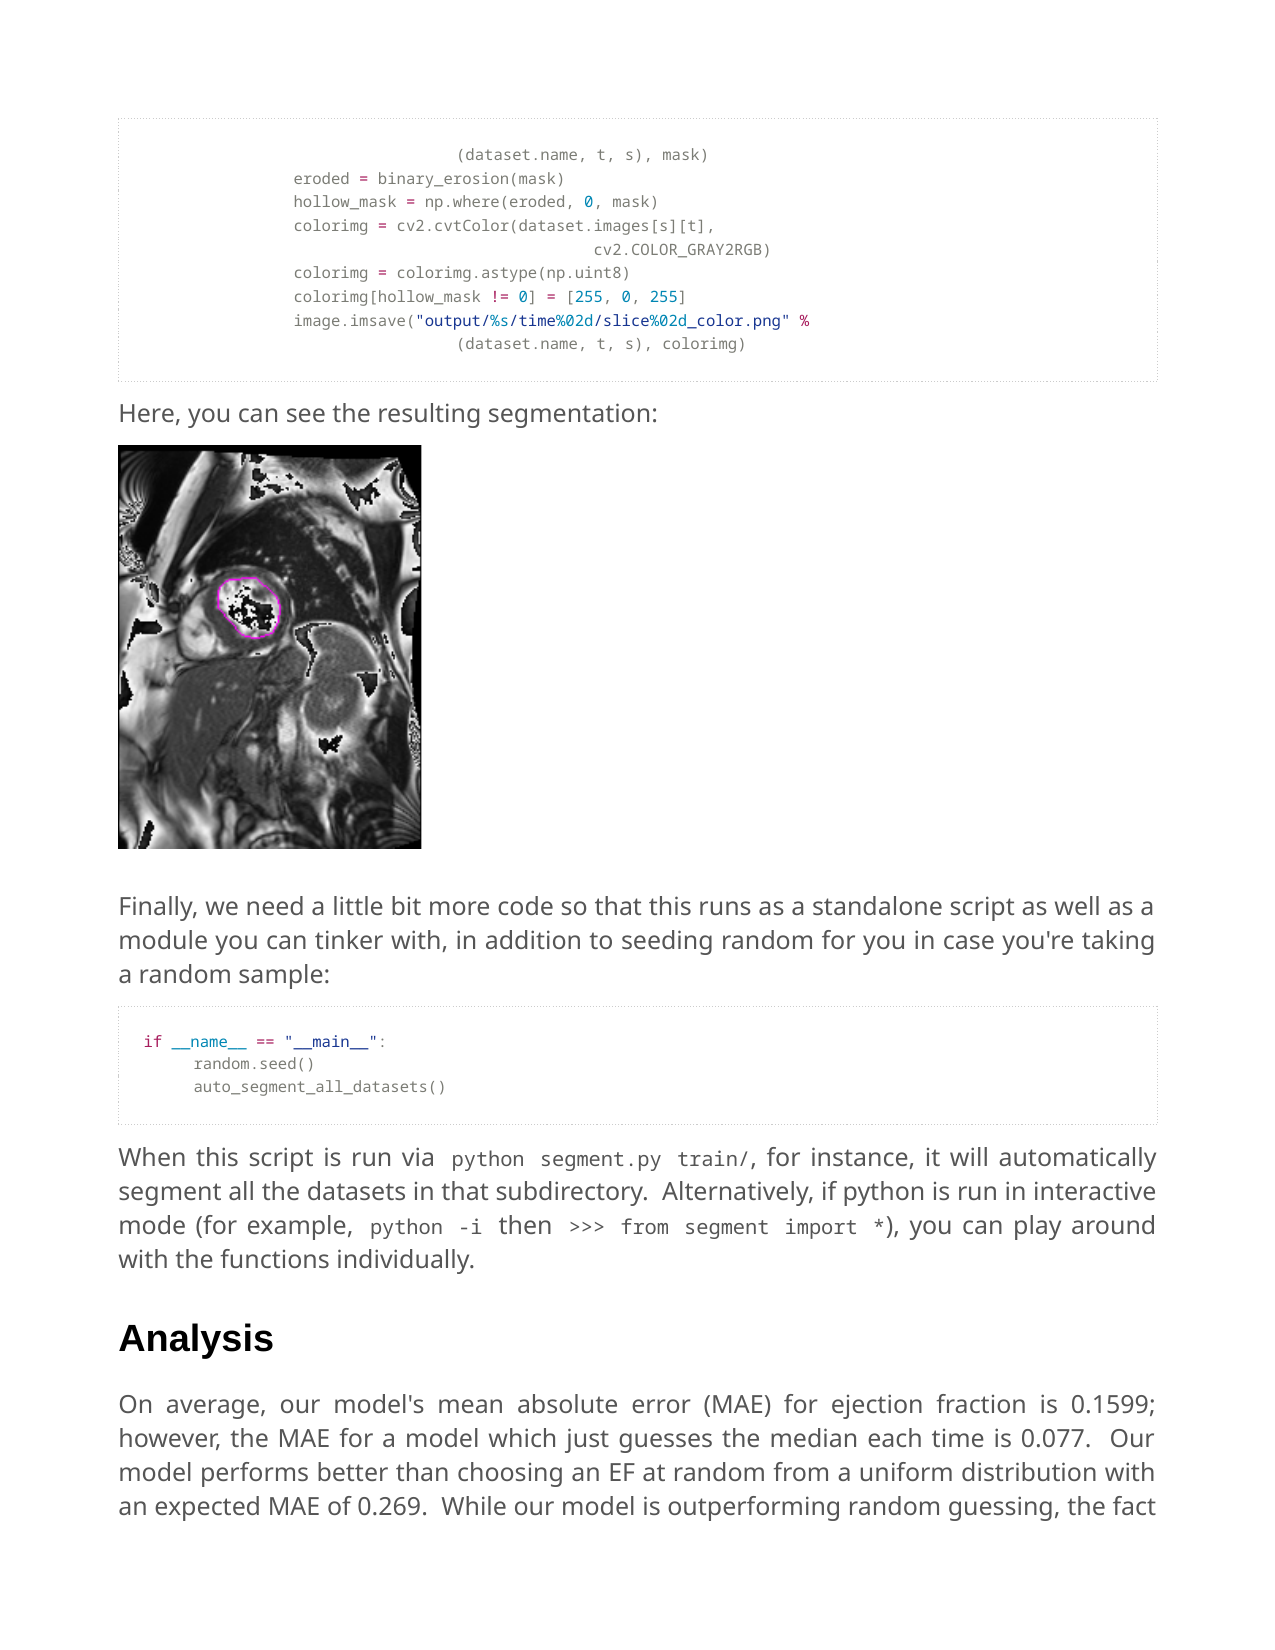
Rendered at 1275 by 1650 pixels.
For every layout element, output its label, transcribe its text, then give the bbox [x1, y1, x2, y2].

picture [557, 315, 564, 326]
text eroded = binary_erosion(mask) [118, 142, 1157, 165]
text cv2.COLOR_GRAY2RGB) [118, 213, 1157, 236]
text random.seed() [118, 1027, 1157, 1050]
text auto_segment_all_datasets() [118, 1050, 1157, 1124]
subtitle Analysis [118, 1316, 1157, 1359]
text When this script is run via python segment.py train/, for instance, it will automatically segment all the datasets in that subdirectory. Alternatively, if python is run in interactive mode (for example, python -i then >>> from segment import *), you can play around with the functions individually. [118, 1139, 1157, 1276]
text colorimg = cv2.cvtColor(dataset.images[s][t], [118, 189, 1157, 213]
picture [118, 445, 422, 849]
text colorimg = colorimg.astype(np.uint8) [118, 236, 1157, 260]
text image.imsave("output/%s/time%02d/slice%02d_color.png" % [118, 284, 1157, 307]
text colorimg[hollow_mask != 0] = [255, 0, 255] [118, 260, 1157, 284]
picture [490, 315, 499, 326]
text On average, our model's mean absolute error (MAE) for ejection fraction is 0.1599; however, the MAE for a model which just guesses the median each time is 0.077. Our model performs better than choosing an EF at random from a uniform distribution with an expected MAE of 0.269. While our model is outperforming random guessing, the fact [118, 1387, 1157, 1523]
text (dataset.name, t, s), colorimg) [118, 307, 1157, 381]
text hollow_mask = np.where(eroded, 0, mask) [118, 165, 1157, 189]
text if __name__ == "__main__": [118, 1006, 1157, 1027]
text Finally, we need a little bit more code so that this runs as a standalone script as well as a module you can tinker with, in addition to seeding random for you in case you're taking a random sample: [118, 888, 1157, 991]
text (dataset.name, t, s), mask) [118, 118, 1157, 142]
text Here, you can see the resulting segmentation: [118, 396, 1157, 430]
